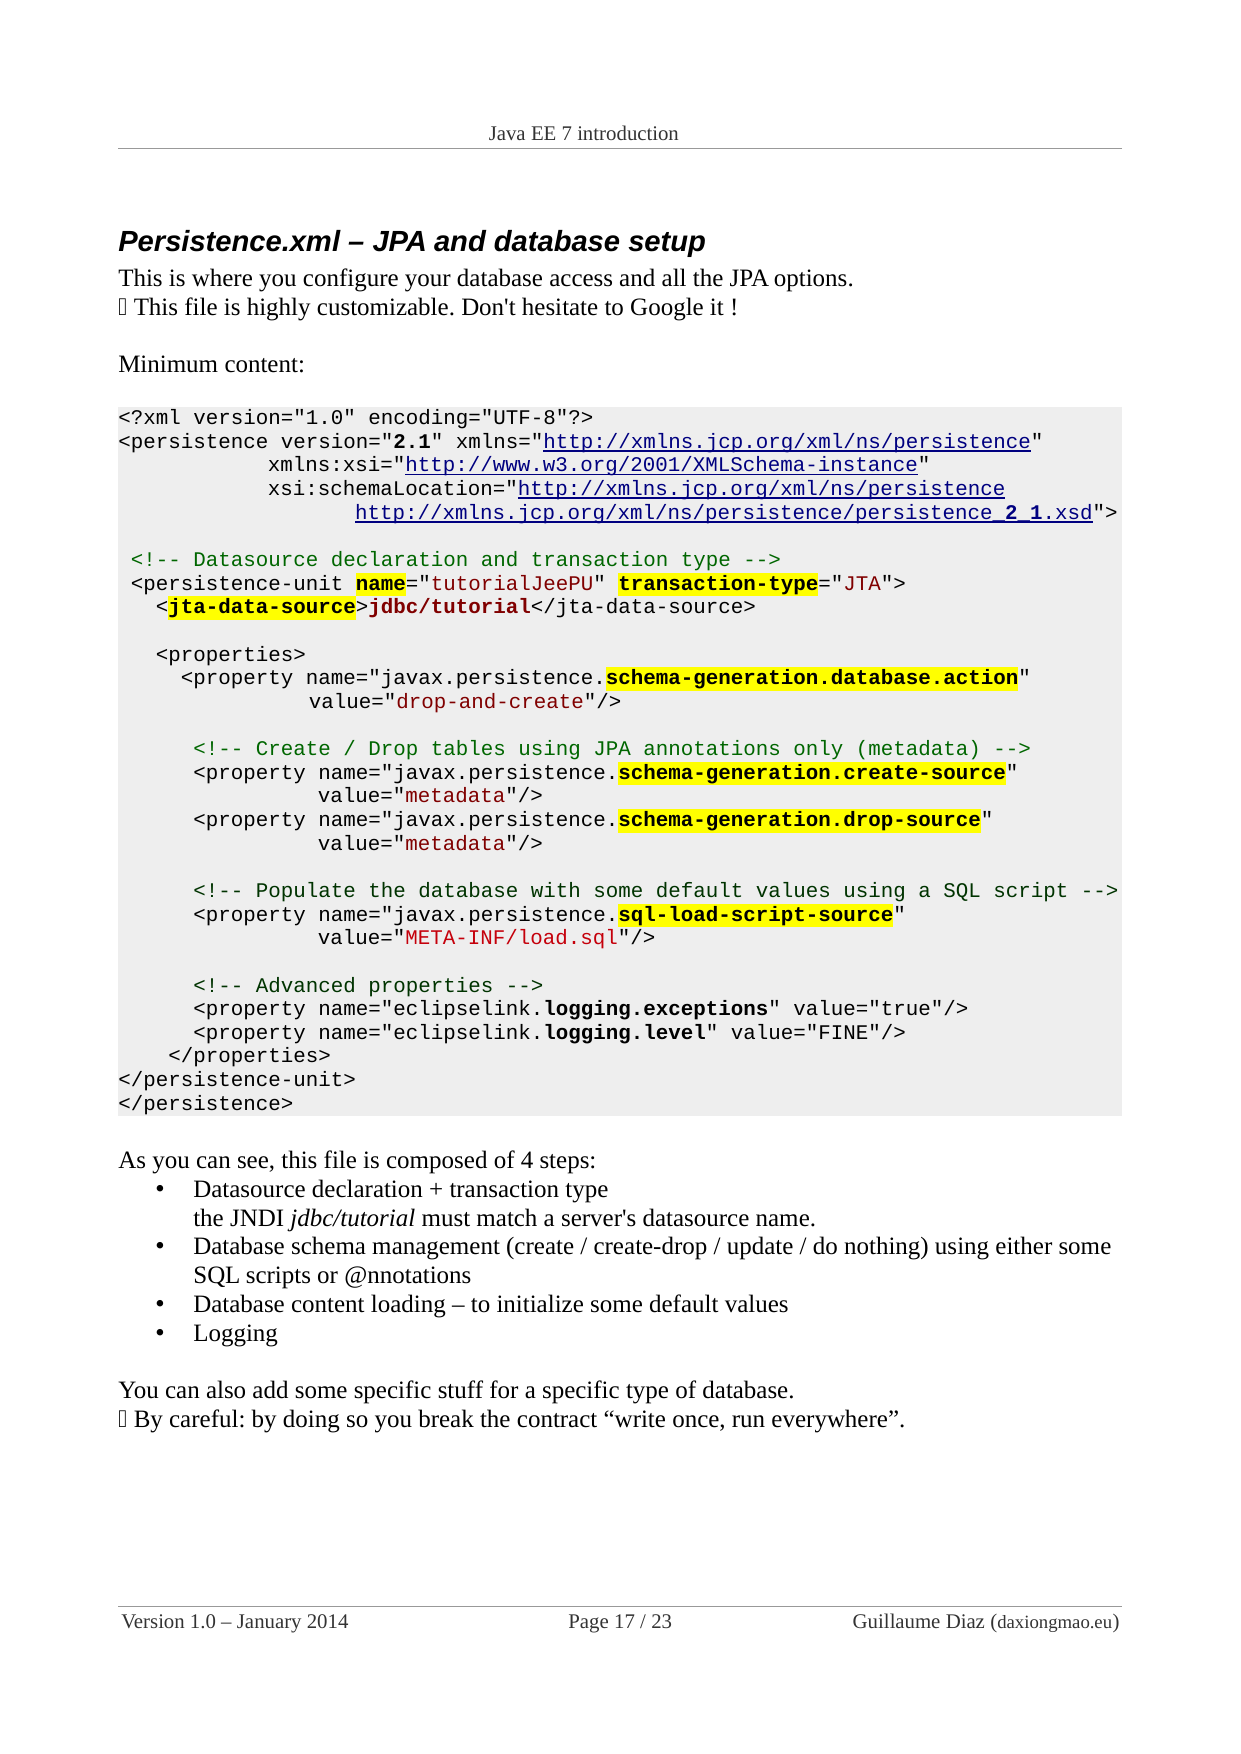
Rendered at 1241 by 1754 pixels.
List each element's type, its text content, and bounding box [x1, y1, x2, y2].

text <!-- Populate the database with some default values using a SQL script --> [118, 880, 1122, 904]
text <persistence version="2.1" xmlns="http://xmlns.jcp.org/xml/ns/persistence" [118, 431, 1122, 454]
text You can also add some specific stuff for a specific type of database. [118, 1375, 1122, 1404]
text xmlns:xsi="http://www.w3.org/2001/XMLSchema-instance" [118, 454, 1122, 478]
text Minimum content: [118, 349, 1122, 378]
text xsi:schemaLocation="http://xmlns.jcp.org/xml/ns/persistence [118, 478, 1122, 502]
text  This file is highly customizable. Don't hesitate to Google it ! [118, 292, 1122, 321]
text </persistence> [118, 1093, 1122, 1116]
text </persistence-unit> [118, 1069, 1122, 1093]
text <property name="javax.persistence.schema-generation.create-source" [118, 762, 1122, 785]
text <property name="javax.persistence.sql-load-script-source" [118, 904, 1122, 927]
list Logging [156, 1318, 1122, 1346]
text <property name="eclipselink.logging.level" value="FINE"/> [118, 1022, 1122, 1046]
text </properties> [118, 1046, 1122, 1069]
text <!-- Datasource declaration and transaction type --> [118, 549, 1122, 573]
text http://xmlns.jcp.org/xml/ns/persistence/persistence_2_1.xsd"> [118, 502, 1122, 525]
text As you can see, this file is composed of 4 steps: [118, 1145, 1122, 1174]
text <?xml version="1.0" encoding="UTF-8"?> [118, 407, 1122, 431]
text value="META-INF/load.sql"/> [118, 927, 1122, 951]
list Database content loading – to initialize some default values [156, 1289, 1122, 1318]
list Database schema management (create / create-drop / update / do nothing) using either some SQL scripts or @nnotations [156, 1231, 1122, 1289]
text <property name="javax.persistence.schema-generation.drop-source" [118, 809, 1122, 833]
list the JNDI jdbc/tutorial must match a server's datasource name. [156, 1203, 1122, 1231]
subtitle Persistence.xml – JPA and database setup [118, 223, 1122, 257]
text value="metadata"/> [118, 785, 1122, 809]
text This is where you configure your database access and all the JPA options. [118, 263, 1122, 292]
text value="metadata"/> [118, 833, 1122, 856]
text <jta-data-source>jdbc/tutorial</jta-data-source> [118, 596, 1122, 620]
text <!-- Create / Drop tables using JPA annotations only (metadata) --> [118, 738, 1122, 762]
text <!-- Advanced properties --> [118, 974, 1122, 998]
text value="drop-and-create"/> [118, 691, 1122, 714]
text ­ By careful: by doing so you break the contract “write once, run everywhere”. [118, 1404, 1122, 1433]
list Datasource declaration + transaction type [156, 1174, 1122, 1203]
text <properties> [118, 643, 1122, 667]
text <persistence-unit name="tutorialJeePU" transaction-type="JTA"> [118, 573, 1122, 596]
text <property name="javax.persistence.schema-generation.database.action" [118, 667, 1122, 691]
text <property name="eclipselink.logging.exceptions" value="true"/> [118, 998, 1122, 1022]
